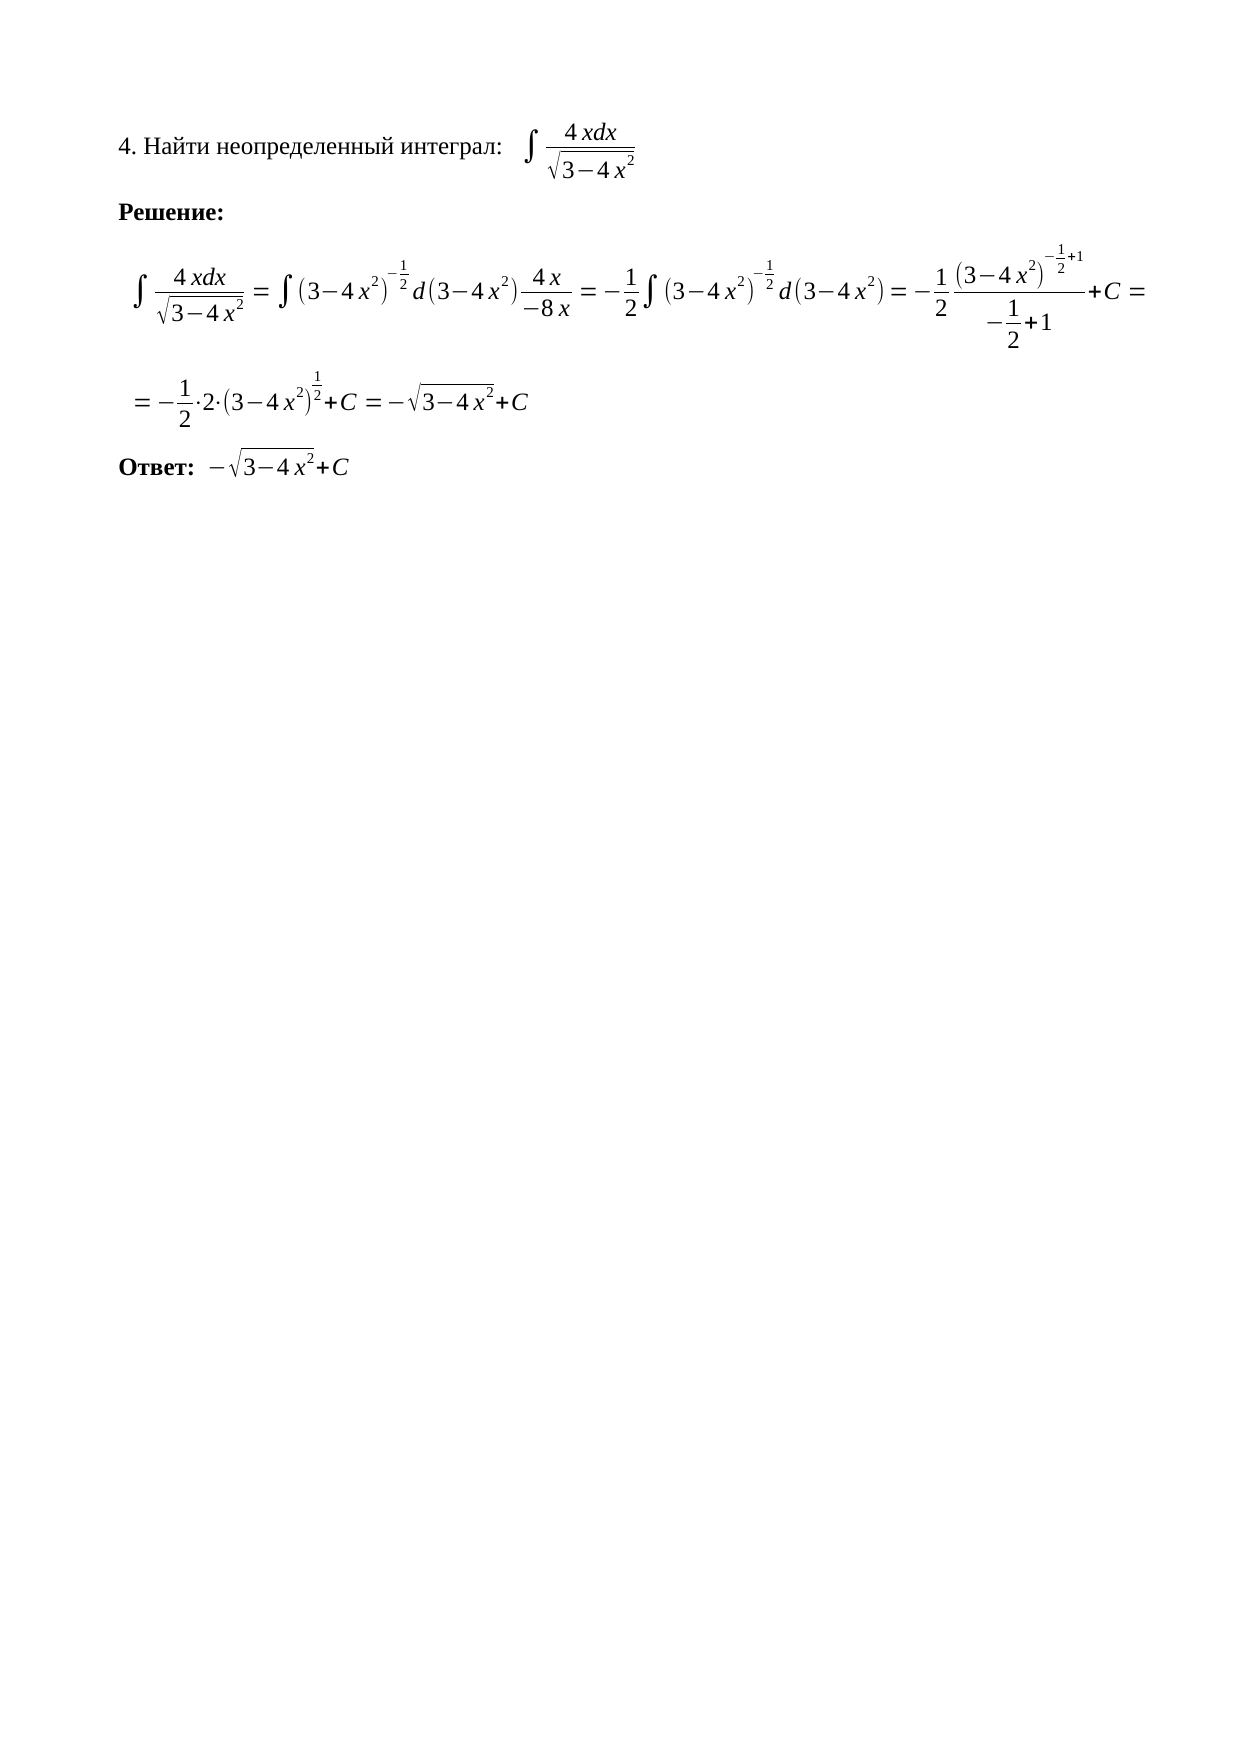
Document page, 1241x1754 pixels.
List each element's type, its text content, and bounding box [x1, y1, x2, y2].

text Решение: [118, 197, 1163, 226]
text Ответ: [118, 447, 1163, 481]
text 4. Найти неопределенный интеграл: [118, 118, 1163, 183]
